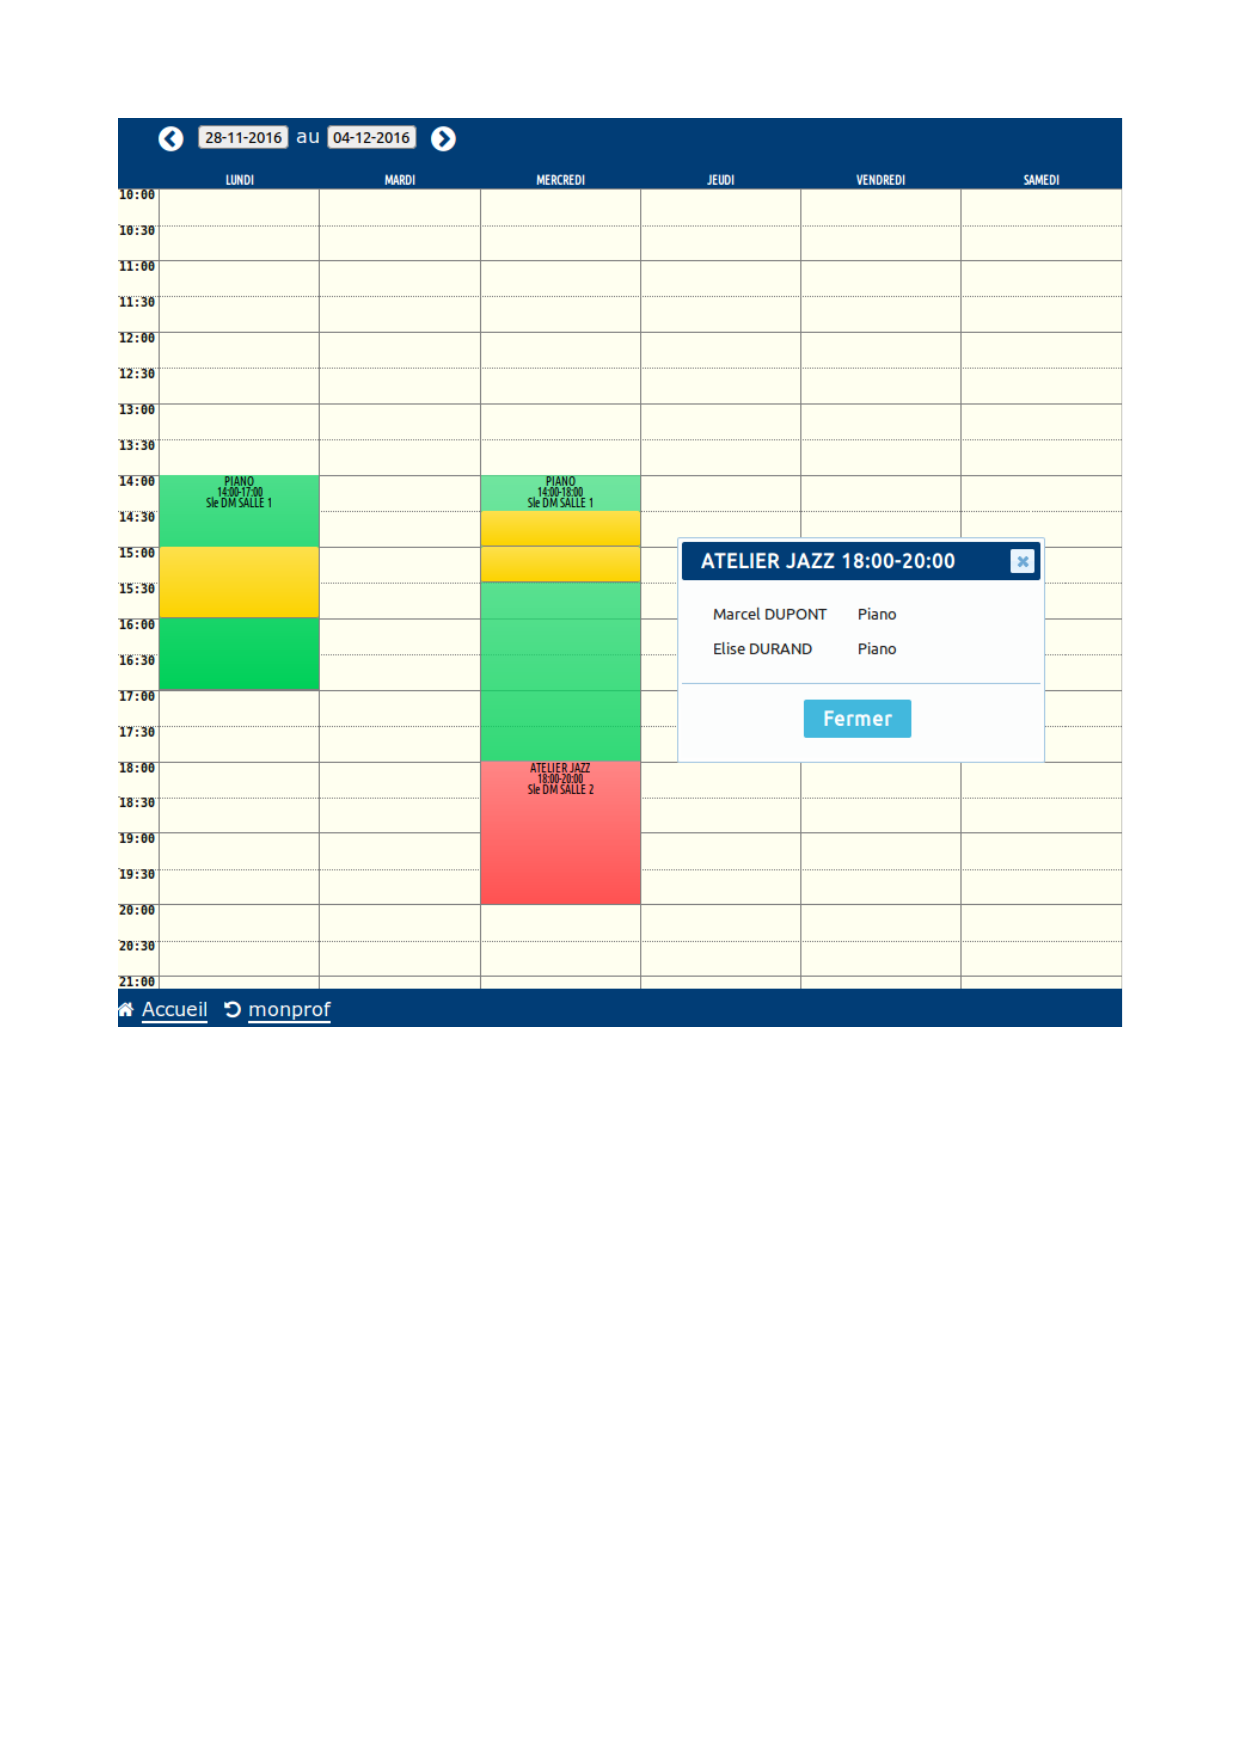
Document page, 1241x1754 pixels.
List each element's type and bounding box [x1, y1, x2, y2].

picture [118, 118, 1123, 1027]
